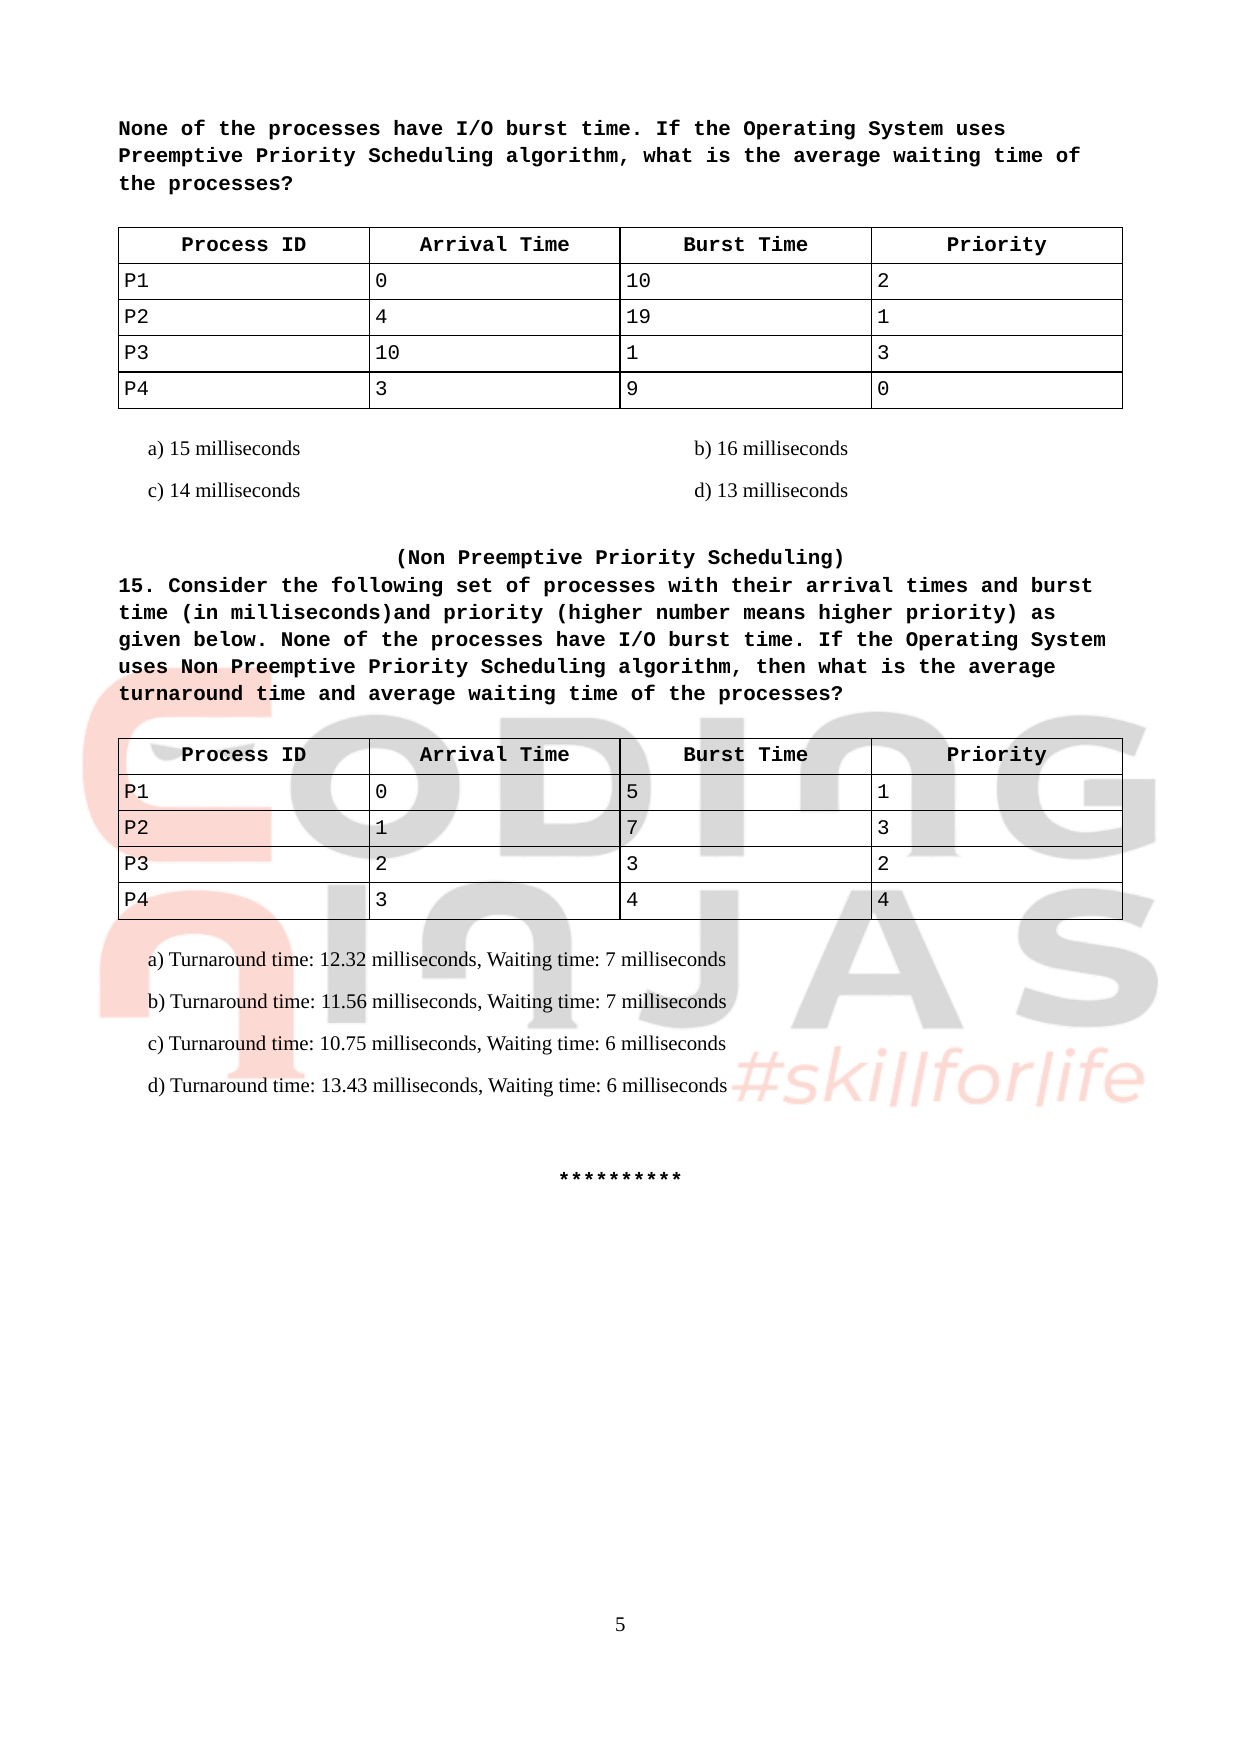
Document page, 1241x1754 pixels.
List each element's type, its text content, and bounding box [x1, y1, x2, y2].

table_cell 4 [370, 300, 619, 335]
table_cell 19 [621, 300, 871, 335]
text a) 15 milliseconds b) 16 milliseconds [148, 436, 1122, 460]
table_cell 0 [370, 264, 619, 299]
table_cell P4 [119, 373, 369, 408]
table_cell P2 [119, 811, 369, 846]
table_cell 4 [621, 883, 871, 918]
table_cell 1 [872, 300, 1122, 335]
table_cell P4 [119, 883, 369, 918]
table_cell 2 [872, 847, 1122, 882]
table_header Process ID [119, 228, 369, 263]
table_cell P1 [119, 775, 369, 810]
table_cell 7 [621, 811, 871, 846]
table_cell P3 [119, 336, 369, 371]
text 15. Consider the following set of processes with their arrival times and burst time (in milliseconds)and priority (higher number means higher priority) as given below. None of the processes have I/O burst time. If the Operating System uses Non Preemptive Priority Scheduling algorithm, then what is the average turnaround time and average waiting time of the processes? [118, 574, 1122, 707]
table_cell P2 [119, 300, 369, 335]
table_header Arrival Time [370, 228, 619, 263]
table_cell 1 [370, 811, 619, 846]
text c) 14 milliseconds d) 13 milliseconds [148, 478, 1122, 502]
text None of the processes have I/O burst time. If the Operating System uses Preemptive Priority Scheduling algorithm, what is the average waiting time of the processes? [118, 118, 1122, 196]
table_header Burst Time [621, 228, 871, 263]
table_cell 9 [621, 373, 871, 408]
text d) Turnaround time: 13.43 milliseconds, Waiting time: 6 milliseconds [148, 1073, 1122, 1097]
table_cell P1 [119, 264, 369, 299]
table_cell 3 [370, 883, 619, 918]
text a) Turnaround time: 12.32 milliseconds, Waiting time: 7 milliseconds [148, 947, 1122, 971]
table_cell 1 [621, 336, 871, 371]
table_cell 3 [872, 336, 1122, 371]
table_cell 3 [872, 811, 1122, 846]
text b) Turnaround time: 11.56 milliseconds, Waiting time: 7 milliseconds [148, 989, 1122, 1013]
text ********** [118, 1170, 1122, 1193]
table_cell 10 [621, 264, 871, 299]
table_cell 3 [621, 847, 871, 882]
table_cell 1 [872, 775, 1122, 810]
table_header Priority [872, 228, 1122, 263]
table_cell 4 [872, 883, 1122, 918]
table_header Priority [872, 739, 1122, 774]
table_cell 0 [872, 373, 1122, 408]
table_cell 0 [370, 775, 619, 810]
table_header Burst Time [621, 739, 871, 774]
table_header Process ID [119, 739, 369, 774]
table_cell 2 [872, 264, 1122, 299]
table_cell 10 [370, 336, 619, 371]
table_cell 3 [370, 373, 619, 408]
text (Non Preemptive Priority Scheduling) [118, 547, 1122, 571]
table_cell P3 [119, 847, 369, 882]
table_header Arrival Time [370, 739, 619, 774]
text c) Turnaround time: 10.75 milliseconds, Waiting time: 6 milliseconds [148, 1031, 1122, 1055]
table_cell 5 [621, 775, 871, 810]
table_cell 2 [370, 847, 619, 882]
